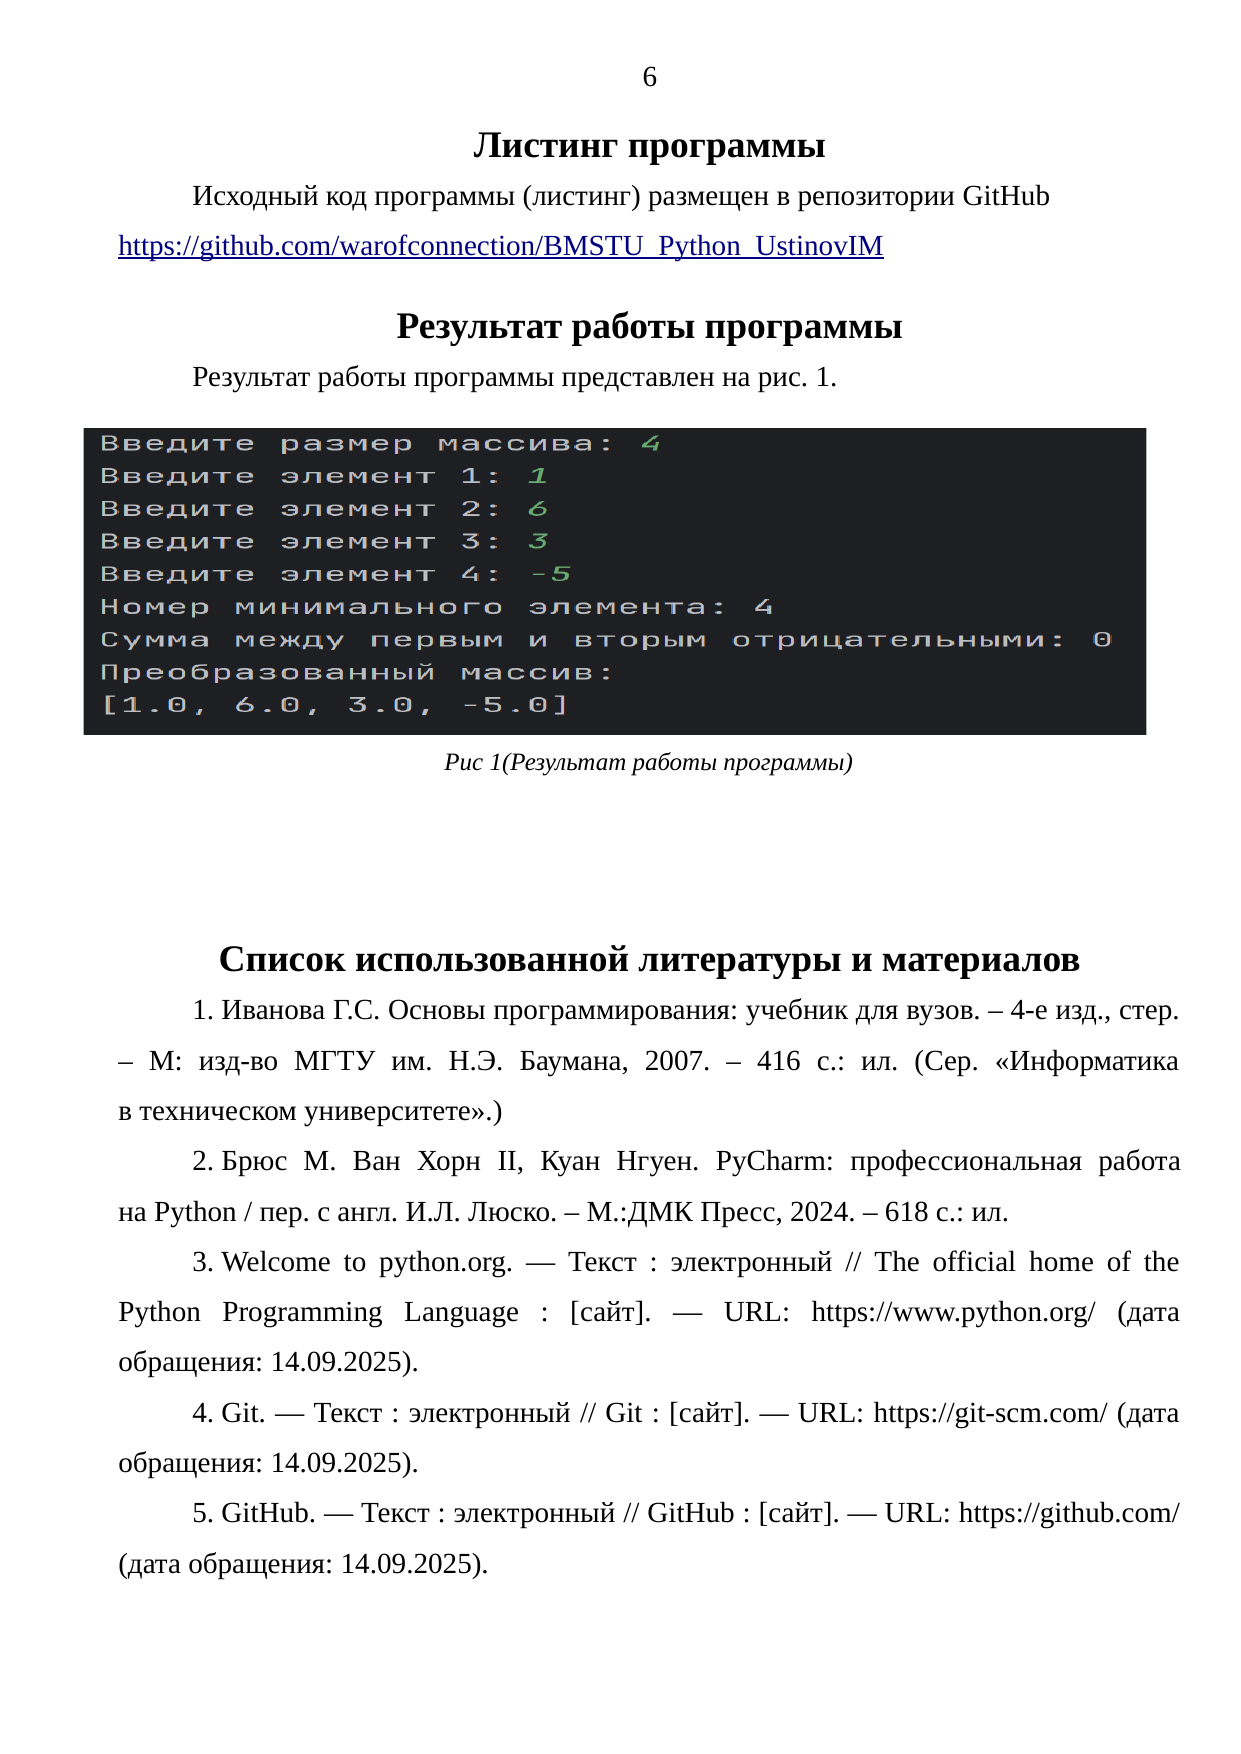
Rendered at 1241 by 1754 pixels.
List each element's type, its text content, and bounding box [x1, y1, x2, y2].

text Результат работы программы представлен на рис. 1. [118, 359, 1181, 392]
subtitle Результат работы программы [118, 303, 1181, 346]
list Git. — Текст : электронный // Git : [сайт]. — URL: https://git-scm.com/ (дата обращения: 14.09.2025). [118, 1395, 1181, 1479]
list GitHub. — Текст : электронный // GitHub : [сайт]. — URL: https://github.com/ (дата обращения: 14.09.2025). [118, 1496, 1181, 1579]
text Рис 1(Результат работы программы) [420, 747, 879, 776]
subtitle Список использованной литературы и материалов [118, 937, 1181, 980]
text Исходный код программы (листинг) размещен в репозитории GitHub [118, 178, 1181, 211]
list Брюс М. Ван Хорн II, Куан Нгуен. PyCharm: профессиональная работа на Python / пер. с англ. И.Л. Люско. – М.:ДМК Пресс, 2024. – 618 с.: ил. [118, 1143, 1181, 1227]
text https://github.com/warofconnection/BMSTU_Python_UstinovIM [118, 228, 1181, 262]
subtitle Листинг программы [118, 122, 1181, 165]
list Иванова Г.С. Основы программирования: учебник для вузов. – 4-е изд., стер. – М: изд-во МГТУ им. Н.Э. Баумана, 2007. – 416 с.: ил. (Сер. «Информатика в техническом университете».) [118, 992, 1181, 1127]
picture [83, 428, 1147, 735]
list Welcome to python.org. — Текст : электронный // The official home of the Python Programming Language : [сайт]. — URL: https://www.python.org/ (дата обращения: 14.09.2025). [118, 1244, 1181, 1378]
